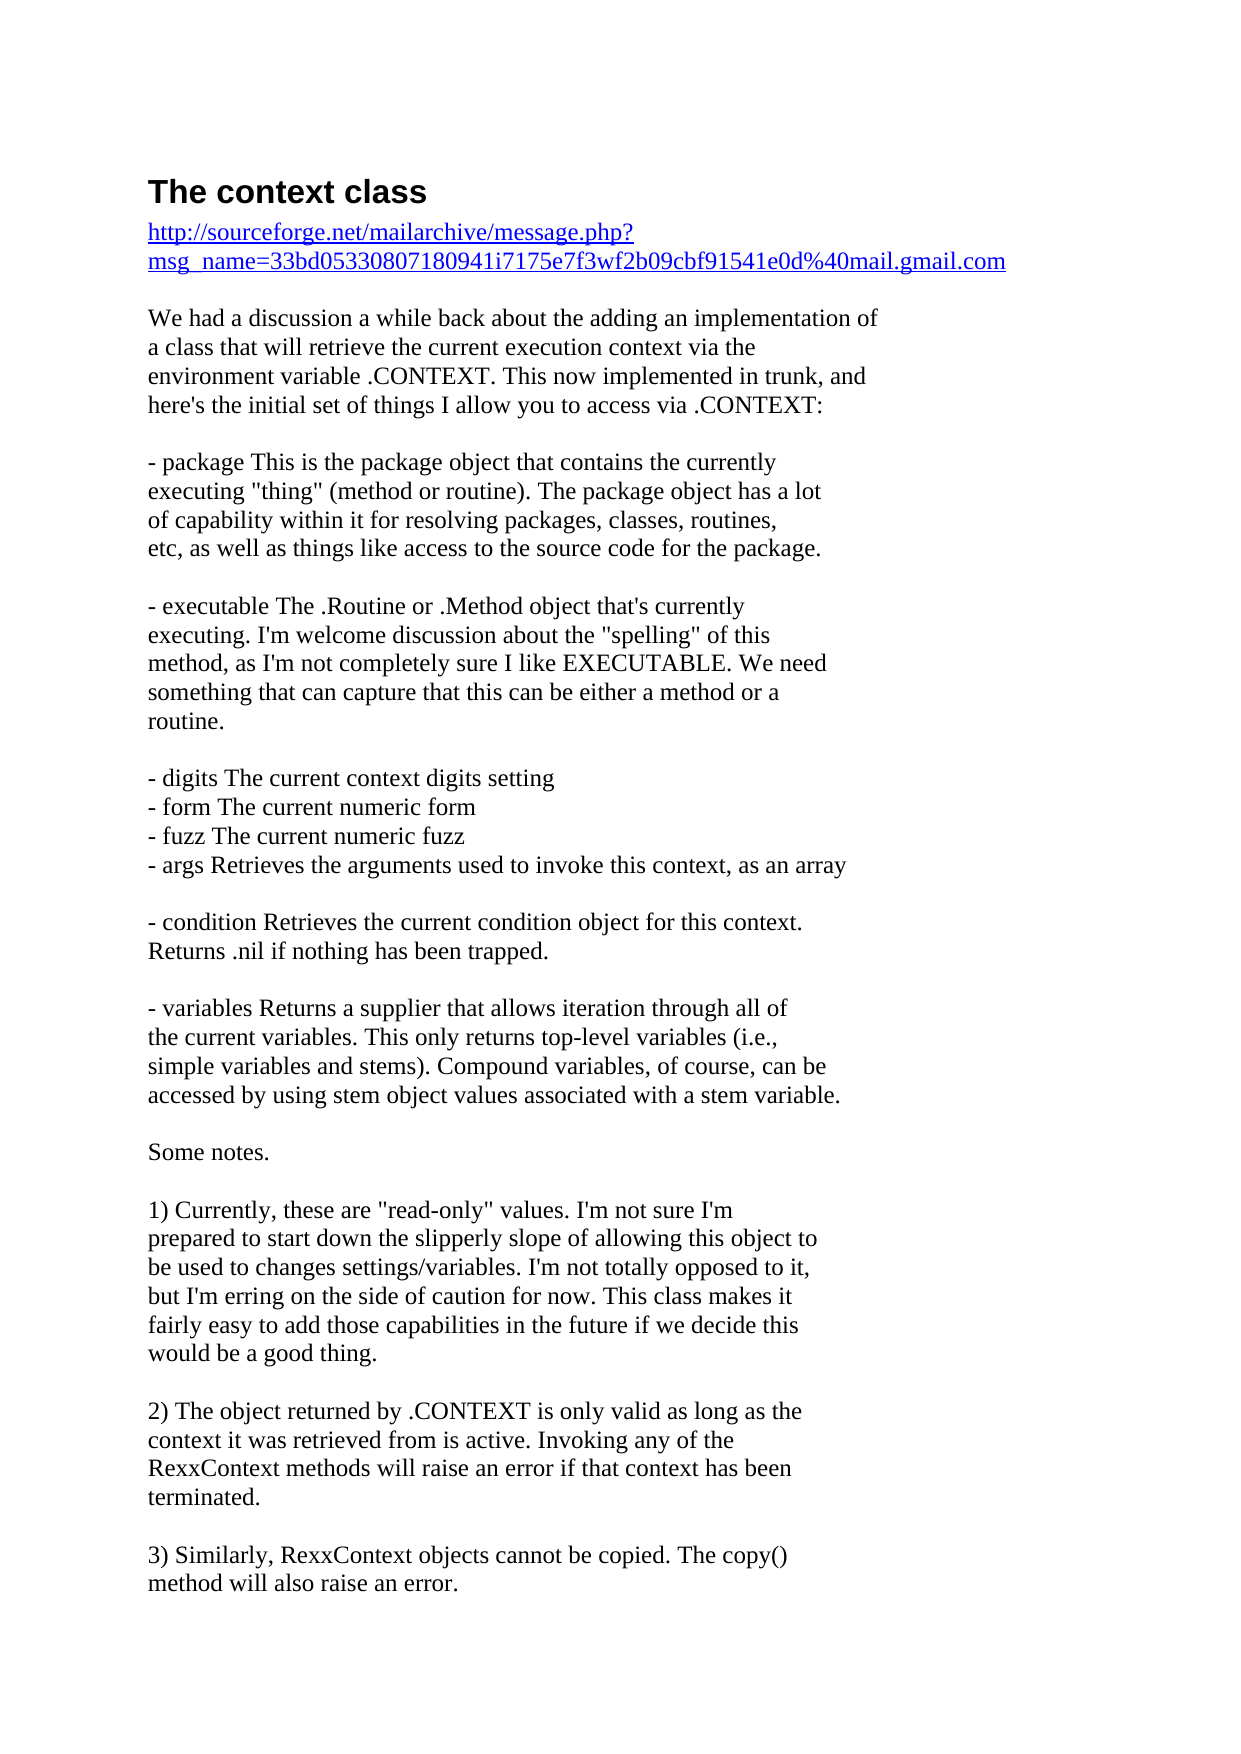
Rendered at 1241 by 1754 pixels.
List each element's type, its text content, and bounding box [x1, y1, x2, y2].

subtitle The context class [148, 173, 1093, 211]
text We had a discussion a while back about the adding an implementation of a class that will retrieve the current execution context via the environment variable .CONTEXT. This now implemented in trunk, and here's the initial set of things I allow you to access via .CONTEXT: - package This is the package object that contains the currently executing "thing" (method or routine). The package object has a lot of capability within it for resolving packages, classes, routines, etc, as well as things like access to the source code for the package. - executable The .Routine or .Method object that's currently executing. I'm welcome discussion about the "spelling" of this method, as I'm not completely sure I like EXECUTABLE. We need something that can capture that this can be either a method or a routine. - digits The current context digits setting - form The current numeric form - fuzz The current numeric fuzz - args Retrieves the arguments used to invoke this context, as an array [148, 303, 1093, 907]
text http://sourceforge.net/mailarchive/message.php?msg_name=33bd05330807180941i7175e7f3wf2b09cbf91541e0d%40mail.gmail.com [148, 217, 1093, 275]
text - condition Retrieves the current condition object for this context. Returns .nil if nothing has been trapped. [148, 907, 1093, 993]
text - variables Returns a supplier that allows iteration through all of the current variables. This only returns top-level variables (i.e., simple variables and stems). Compound variables, of course, can be accessed by using stem object values associated with a stem variable. Some notes. 1) Currently, these are "read-only" values. I'm not sure I'm prepared to start down the slipperly slope of allowing this object to be used to changes settings/variables. I'm not totally opposed to it, but I'm erring on the side of caution for now. This class makes it fairly easy to add those capabilities in the future if we decide this would be a good thing. 2) The object returned by .CONTEXT is only valid as long as the context it was retrieved from is active. Invoking any of the RexxContext methods will raise an error if that context has been terminated. 3) Similarly, RexxContext objects cannot be copied. The copy() method will also raise an error. [148, 993, 1093, 1597]
